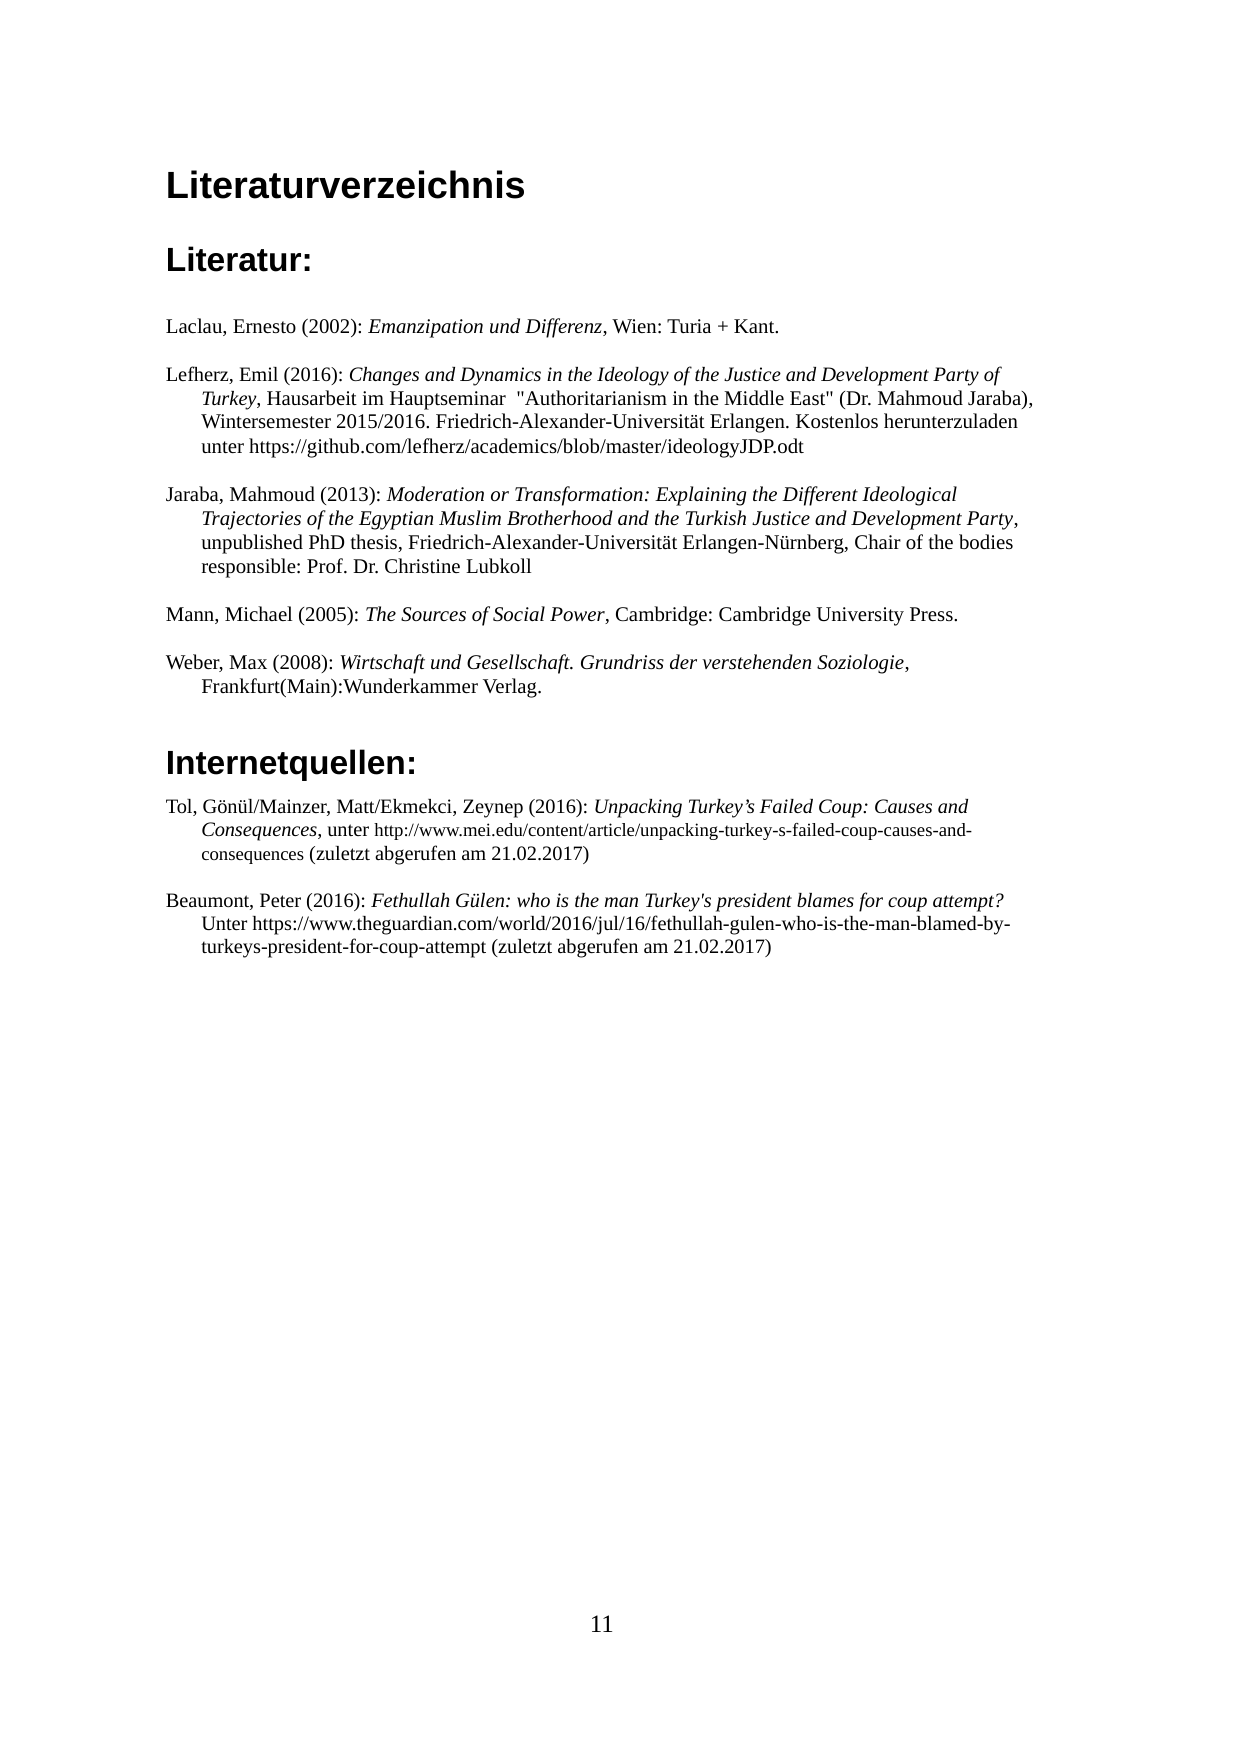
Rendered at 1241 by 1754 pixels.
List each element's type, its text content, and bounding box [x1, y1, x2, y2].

text Weber, Max (2008): Wirtschaft und Gesellschaft. Grundriss der verstehenden Soziologie, Frankfurt(Main):Wunderkammer Verlag. [166, 650, 1037, 698]
text Beaumont, Peter (2016): Fethullah Gülen: who is the man Turkey's president blames for coup attempt? Unter https://www.theguardian.com/world/2016/jul/16/fethullah-gulen-who-is-the-man-blamed-by-turkeys-president-for-coup-attempt (zuletzt abgerufen am 21.02.2017) [166, 888, 1037, 958]
text Laclau, Ernesto (2002): Emanzipation und Differenz, Wien: Turia + Kant. [166, 314, 1037, 338]
text Lefherz, Emil (2016): Changes and Dynamics in the Ideology of the Justice and Development Party of Turkey, Hausarbeit im Hauptseminar "Authoritarianism in the Middle East" (Dr. Mahmoud Jaraba), Wintersemester 2015/2016. Friedrich-Alexander-Universität Erlangen. Kostenlos herunterzuladen unter https://github.com/lefherz/academics/blob/master/ideologyJDP.odt [166, 362, 1037, 458]
subtitle Literaturverzeichnis [166, 162, 1037, 206]
subtitle Internetquellen: [166, 743, 1037, 782]
text Mann, Michael (2005): The Sources of Social Power, Cambridge: Cambridge University Press. [166, 602, 1037, 626]
text Tol, Gönül/Mainzer, Matt/Ekmekci, Zeynep (2016): Unpacking Turkey’s Failed Coup: Causes and Consequences, unter http://www.mei.edu/content/article/unpacking-turkey-s-failed-coup-causes-and-consequences (zuletzt abgerufen am 21.02.2017) [166, 794, 1037, 864]
text Jaraba, Mahmoud (2013): Moderation or Transformation: Explaining the Different Ideological Trajectories of the Egyptian Muslim Brotherhood and the Turkish Justice and Development Party, unpublished PhD thesis, Friedrich-Alexander-Universität Erlangen-Nürnberg, Chair of the bodies responsible: Prof. Dr. Christine Lubkoll [166, 482, 1037, 578]
subtitle Literatur: [166, 239, 1037, 278]
